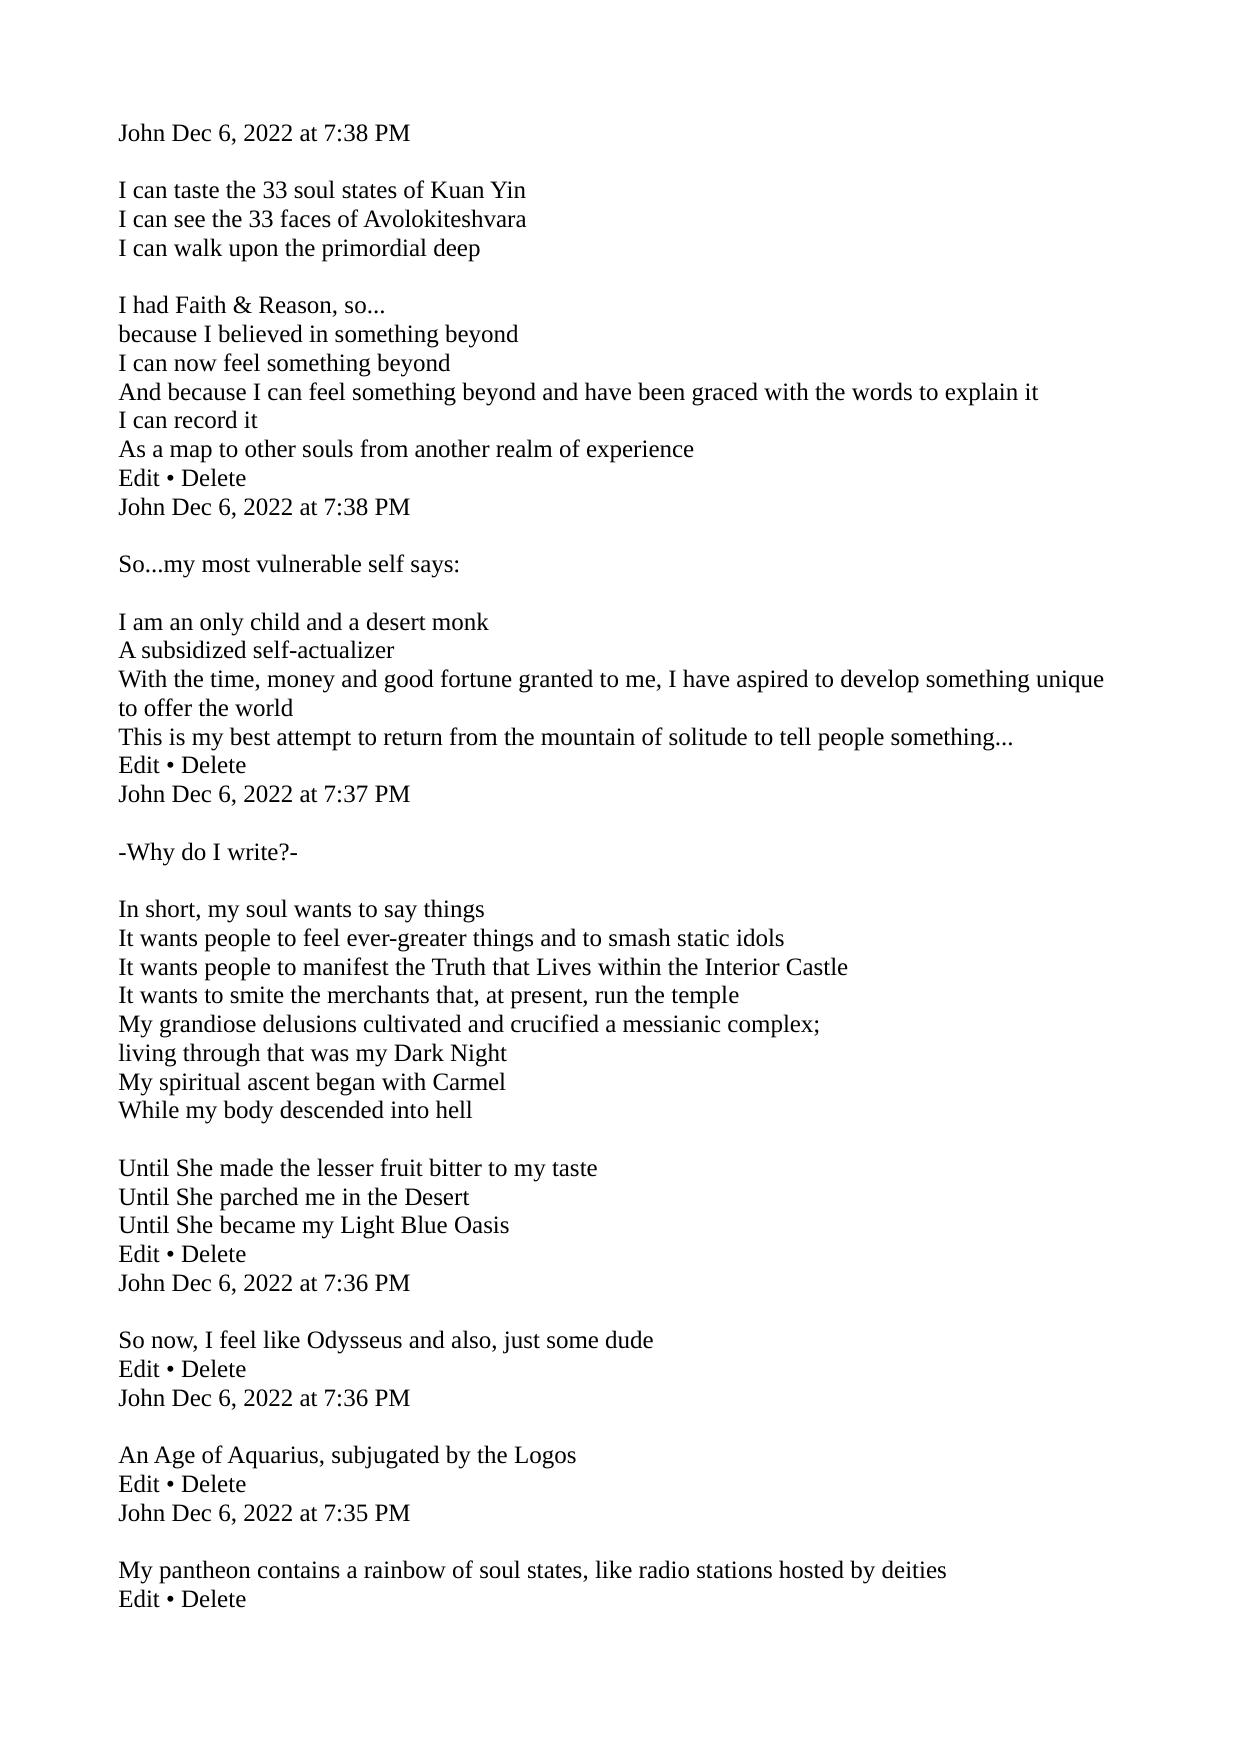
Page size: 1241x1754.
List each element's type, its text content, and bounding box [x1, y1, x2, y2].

text My grandiose delusions cultivated and crucified a messianic complex; [118, 1009, 1122, 1038]
text In short, my soul wants to say things [118, 894, 1122, 923]
text As a map to other souls from another realm of experience [118, 434, 1122, 463]
text An Age of Aquarius, subjugated by the Logos [118, 1441, 1122, 1469]
text John Dec 6, 2022 at 7:38 PM [118, 118, 1122, 147]
text It wants to smite the merchants that, at present, run the temple [118, 981, 1122, 1009]
text Edit • Delete [118, 1584, 1122, 1613]
text Edit • Delete [118, 1354, 1122, 1383]
text My spiritual ascent began with Carmel [118, 1067, 1122, 1096]
text This is my best attempt to return from the mountain of solitude to tell people something... [118, 722, 1122, 751]
text With the time, money and good fortune granted to me, I have aspired to develop something unique to offer the world [118, 664, 1122, 722]
text Until She became my Light Blue Oasis [118, 1211, 1122, 1239]
text I am an only child and a desert monk [118, 607, 1122, 636]
text John Dec 6, 2022 at 7:38 PM [118, 492, 1122, 521]
text I can walk upon the primordial deep [118, 233, 1122, 262]
text Until She parched me in the Desert [118, 1182, 1122, 1211]
text It wants people to feel ever-greater things and to smash static idols [118, 923, 1122, 952]
text A subsidized self-actualizer [118, 636, 1122, 664]
text John Dec 6, 2022 at 7:36 PM [118, 1383, 1122, 1412]
text Edit • Delete [118, 1469, 1122, 1498]
text I can taste the 33 soul states of Kuan Yin [118, 176, 1122, 204]
text My pantheon contains a rainbow of soul states, like radio stations hosted by deities [118, 1556, 1122, 1584]
text I can record it [118, 406, 1122, 434]
text John Dec 6, 2022 at 7:36 PM [118, 1268, 1122, 1297]
text Edit • Delete [118, 1239, 1122, 1268]
text -Why do I write?- [118, 837, 1122, 866]
text because I believed in something beyond [118, 319, 1122, 348]
text John Dec 6, 2022 at 7:37 PM [118, 779, 1122, 808]
text I can now feel something beyond [118, 348, 1122, 377]
text living through that was my Dark Night [118, 1038, 1122, 1067]
text So now, I feel like Odysseus and also, just some dude [118, 1326, 1122, 1354]
text I can see the 33 faces of Avolokiteshvara [118, 204, 1122, 233]
text John Dec 6, 2022 at 7:35 PM [118, 1498, 1122, 1527]
text While my body descended into hell [118, 1096, 1122, 1124]
text And because I can feel something beyond and have been graced with the words to explain it [118, 377, 1122, 406]
text It wants people to manifest the Truth that Lives within the Interior Castle [118, 952, 1122, 981]
text Edit • Delete [118, 751, 1122, 779]
text I had Faith & Reason, so... [118, 291, 1122, 319]
text So...my most vulnerable self says: [118, 549, 1122, 578]
text Edit • Delete [118, 463, 1122, 492]
text Until She made the lesser fruit bitter to my taste [118, 1153, 1122, 1182]
